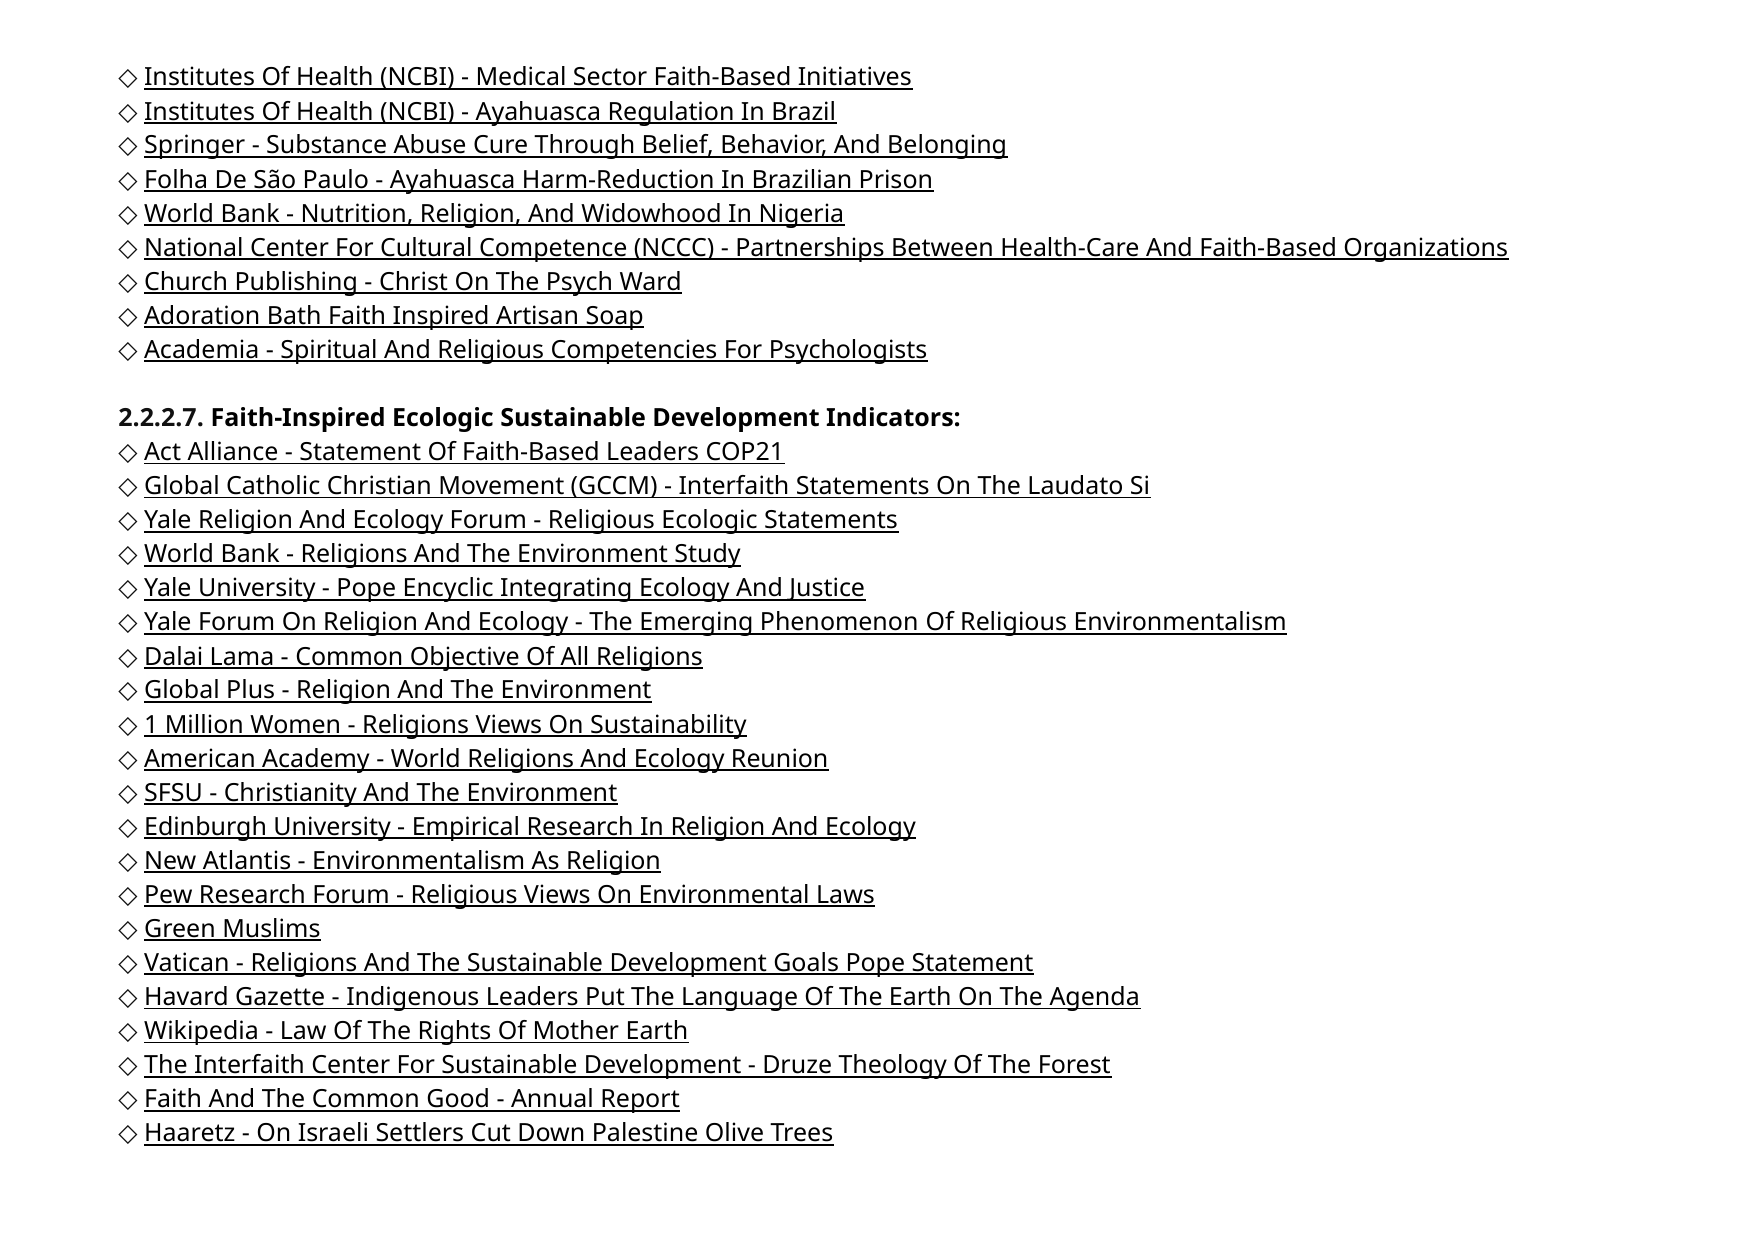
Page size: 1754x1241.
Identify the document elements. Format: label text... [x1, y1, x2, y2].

text ◇ National Center For Cultural Competence (NCCC) - Partnerships Between Health-Care And Faith-Based Organizations [118, 229, 1695, 263]
text ◇ Wikipedia - Law Of The Rights Of Mother Earth [118, 1013, 1695, 1047]
text ◇ Folha De São Paulo - Ayahuasca Harm-Reduction In Brazilian Prison [118, 161, 1695, 195]
text ◇ Yale Religion And Ecology Forum - Religious Ecologic Statements [118, 502, 1695, 536]
text ◇ Institutes Of Health (NCBI) - Medical Sector Faith-Based Initiatives [118, 59, 1695, 93]
text ◇ Vatican - Religions And The Sustainable Development Goals Pope Statement [118, 945, 1695, 979]
text ◇ Institutes Of Health (NCBI) - Ayahuasca Regulation In Brazil [118, 93, 1695, 127]
text ◇ World Bank - Nutrition, Religion, And Widowhood In Nigeria [118, 195, 1695, 229]
text ◇ Havard Gazette - Indigenous Leaders Put The Language Of The Earth On The Agenda [118, 979, 1695, 1013]
text 2.2.2.7. Faith-Inspired Ecologic Sustainable Development Indicators: [118, 400, 1695, 434]
text ◇ New Atlantis - Environmentalism As Religion [118, 842, 1695, 877]
text ◇ 1 Million Women - Religions Views On Sustainability [118, 706, 1695, 740]
text ◇ Edinburgh University - Empirical Research In Religion And Ecology [118, 808, 1695, 842]
text ◇ Faith And The Common Good - Annual Report [118, 1081, 1695, 1115]
text ◇ Yale University - Pope Encyclic Integrating Ecology And Justice [118, 570, 1695, 604]
text ◇ Adoration Bath Faith Inspired Artisan Soap [118, 297, 1695, 332]
text ◇ Church Publishing - Christ On The Psych Ward [118, 263, 1695, 297]
text ◇ Yale Forum On Religion And Ecology - The Emerging Phenomenon Of Religious Environmentalism [118, 604, 1695, 638]
text ◇ SFSU - Christianity And The Environment [118, 774, 1695, 808]
text ◇ World Bank - Religions And The Environment Study [118, 536, 1695, 570]
text ◇ Academia - Spiritual And Religious Competencies For Psychologists [118, 332, 1695, 366]
text ◇ Pew Research Forum - Religious Views On Environmental Laws [118, 877, 1695, 911]
text ◇ Dalai Lama - Common Objective Of All Religions [118, 638, 1695, 672]
text ◇ American Academy - World Religions And Ecology Reunion [118, 740, 1695, 774]
text ◇ Act Alliance - Statement Of Faith-Based Leaders COP21 [118, 434, 1695, 468]
text ◇ Global Plus - Religion And The Environment [118, 672, 1695, 706]
text ◇ Springer - Substance Abuse Cure Through Belief, Behavior, And Belonging [118, 127, 1695, 161]
text ◇ Green Muslims [118, 911, 1695, 945]
text ◇ The Interfaith Center For Sustainable Development - Druze Theology Of The Forest [118, 1047, 1695, 1081]
text ◇ Global Catholic Christian Movement (GCCM) - Interfaith Statements On The Laudato Si [118, 468, 1695, 502]
text ◇ Haaretz - On Israeli Settlers Cut Down Palestine Olive Trees [118, 1115, 1695, 1149]
